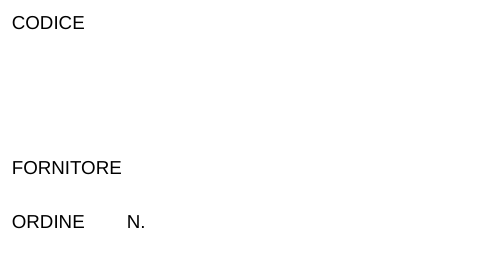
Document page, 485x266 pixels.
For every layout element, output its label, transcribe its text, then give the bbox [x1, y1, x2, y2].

table_cell <line.product_id.name[0:64] or ''> [6, 118, 484, 151]
table_header CODICE <line.product_id.code or ''> [6, 6, 183, 118]
table_cell FORNITORE <o.partner_id and o.partner_id.name.upper() or ''> [6, 151, 484, 206]
table_cell ORDINE [6, 206, 121, 239]
table_cell N. <o.purchase_id and o.purchase_id.name or o.origin or ''> DEL <o.purchase_id and formatLang(o.purchase_id.date_order, date = True) or formatLang(o.date[:10], date = True)> [121, 206, 484, 239]
table_header <riga.sale_order_id.name> <int(riga.product_qty)> [184, 6, 484, 118]
